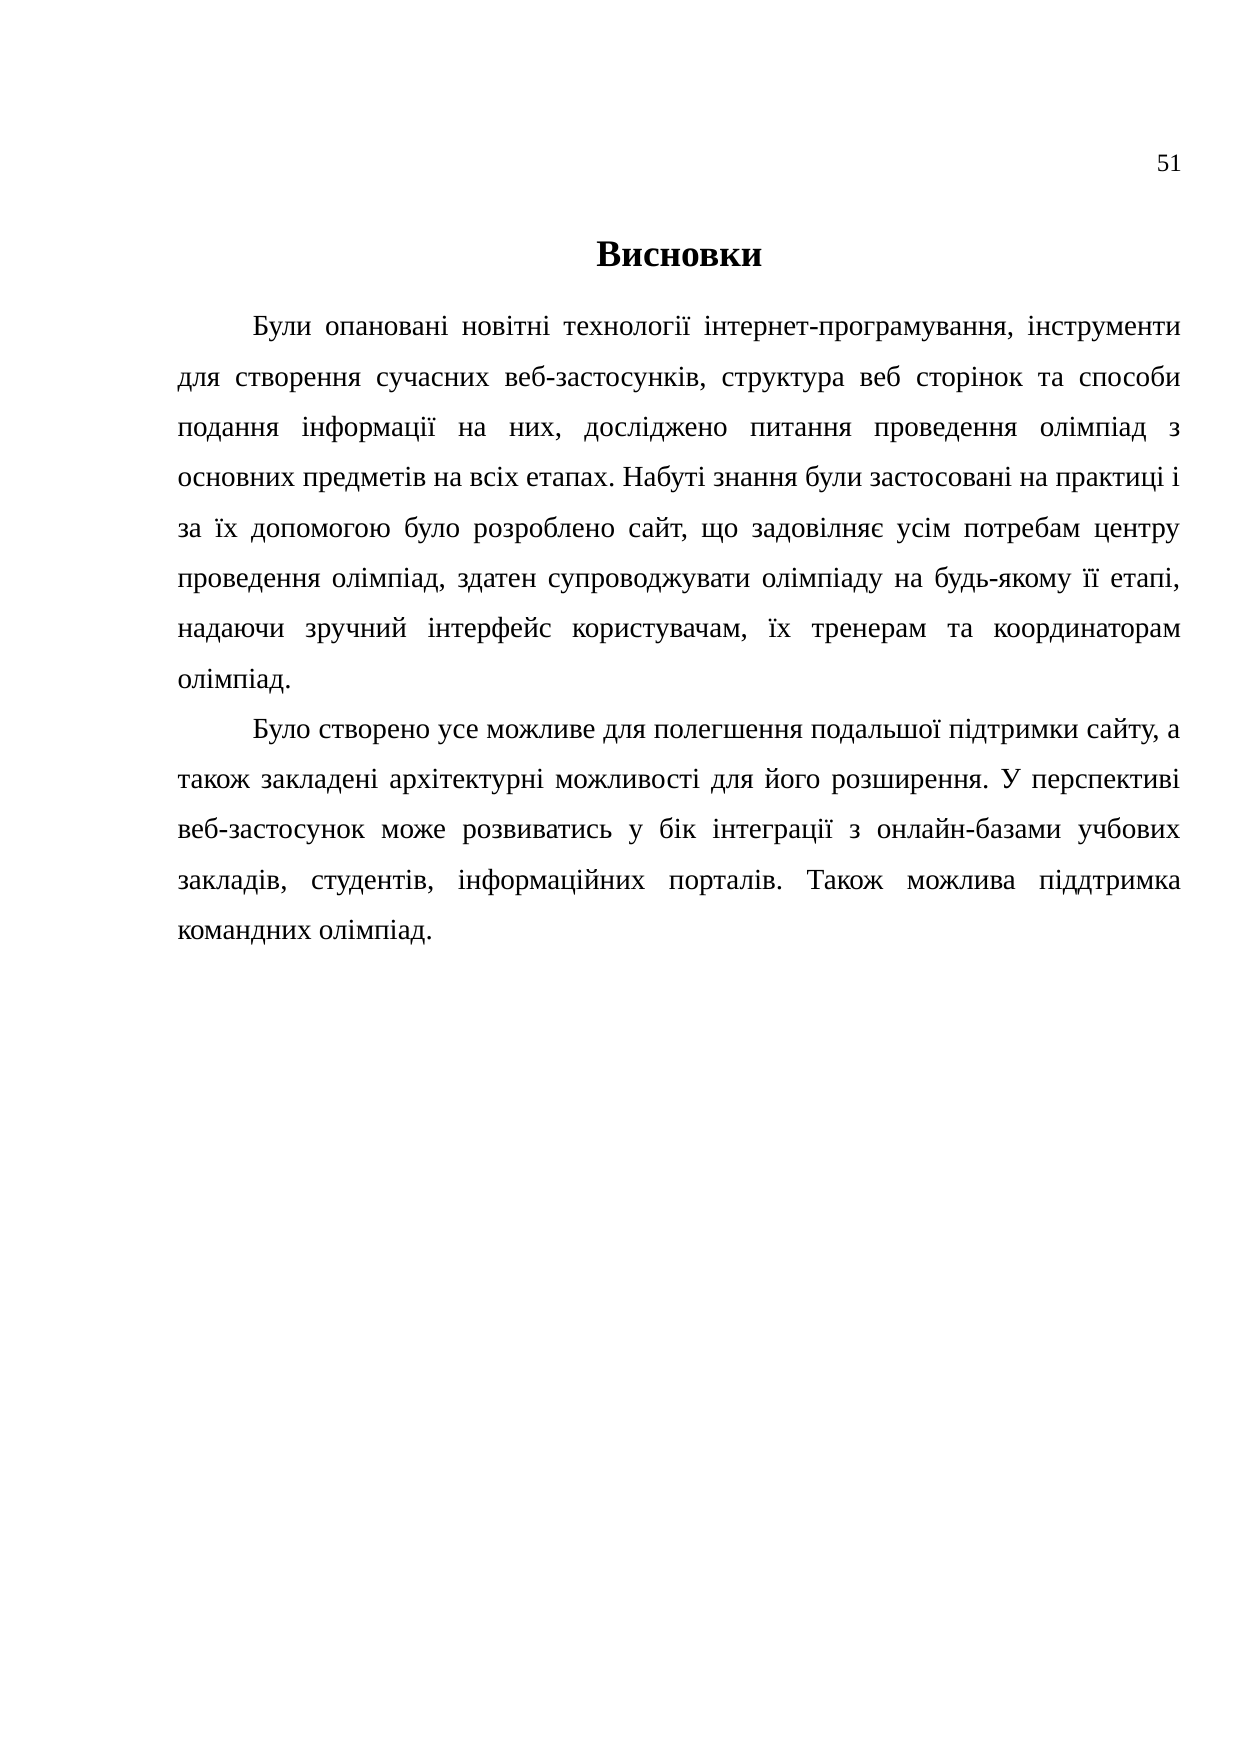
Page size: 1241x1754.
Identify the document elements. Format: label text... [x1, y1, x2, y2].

subtitle Висновки [177, 231, 1181, 274]
text Було створено усе можливе для полегшення подальшої підтримки сайту, а також закладені архітектурні можливості для його розширення. У перспективі веб-застосунок може розвиватись у бік інтеграції з онлайн-базами учбових закладів, студентів, інформаційних порталів. Також можлива піддтримка командних олімпіад. [177, 711, 1181, 946]
text Були опановані новітні технології інтернет-програмування, інструменти для створення сучасних веб-застосунків, структура веб сторінок та способи подання інформації на них, досліджено питання проведення олімпіад з основних предметів на всіх етапах. Набуті знання були застосовані на практиці і за їх допомогою було розроблено сайт, що задовілняє усім потребам центру проведення олімпіад, здатен супроводжувати олімпіаду на будь-якому її етапі, надаючи зручний інтерфейс користувачам, їх тренерам та координаторам олімпіад. [177, 308, 1181, 694]
